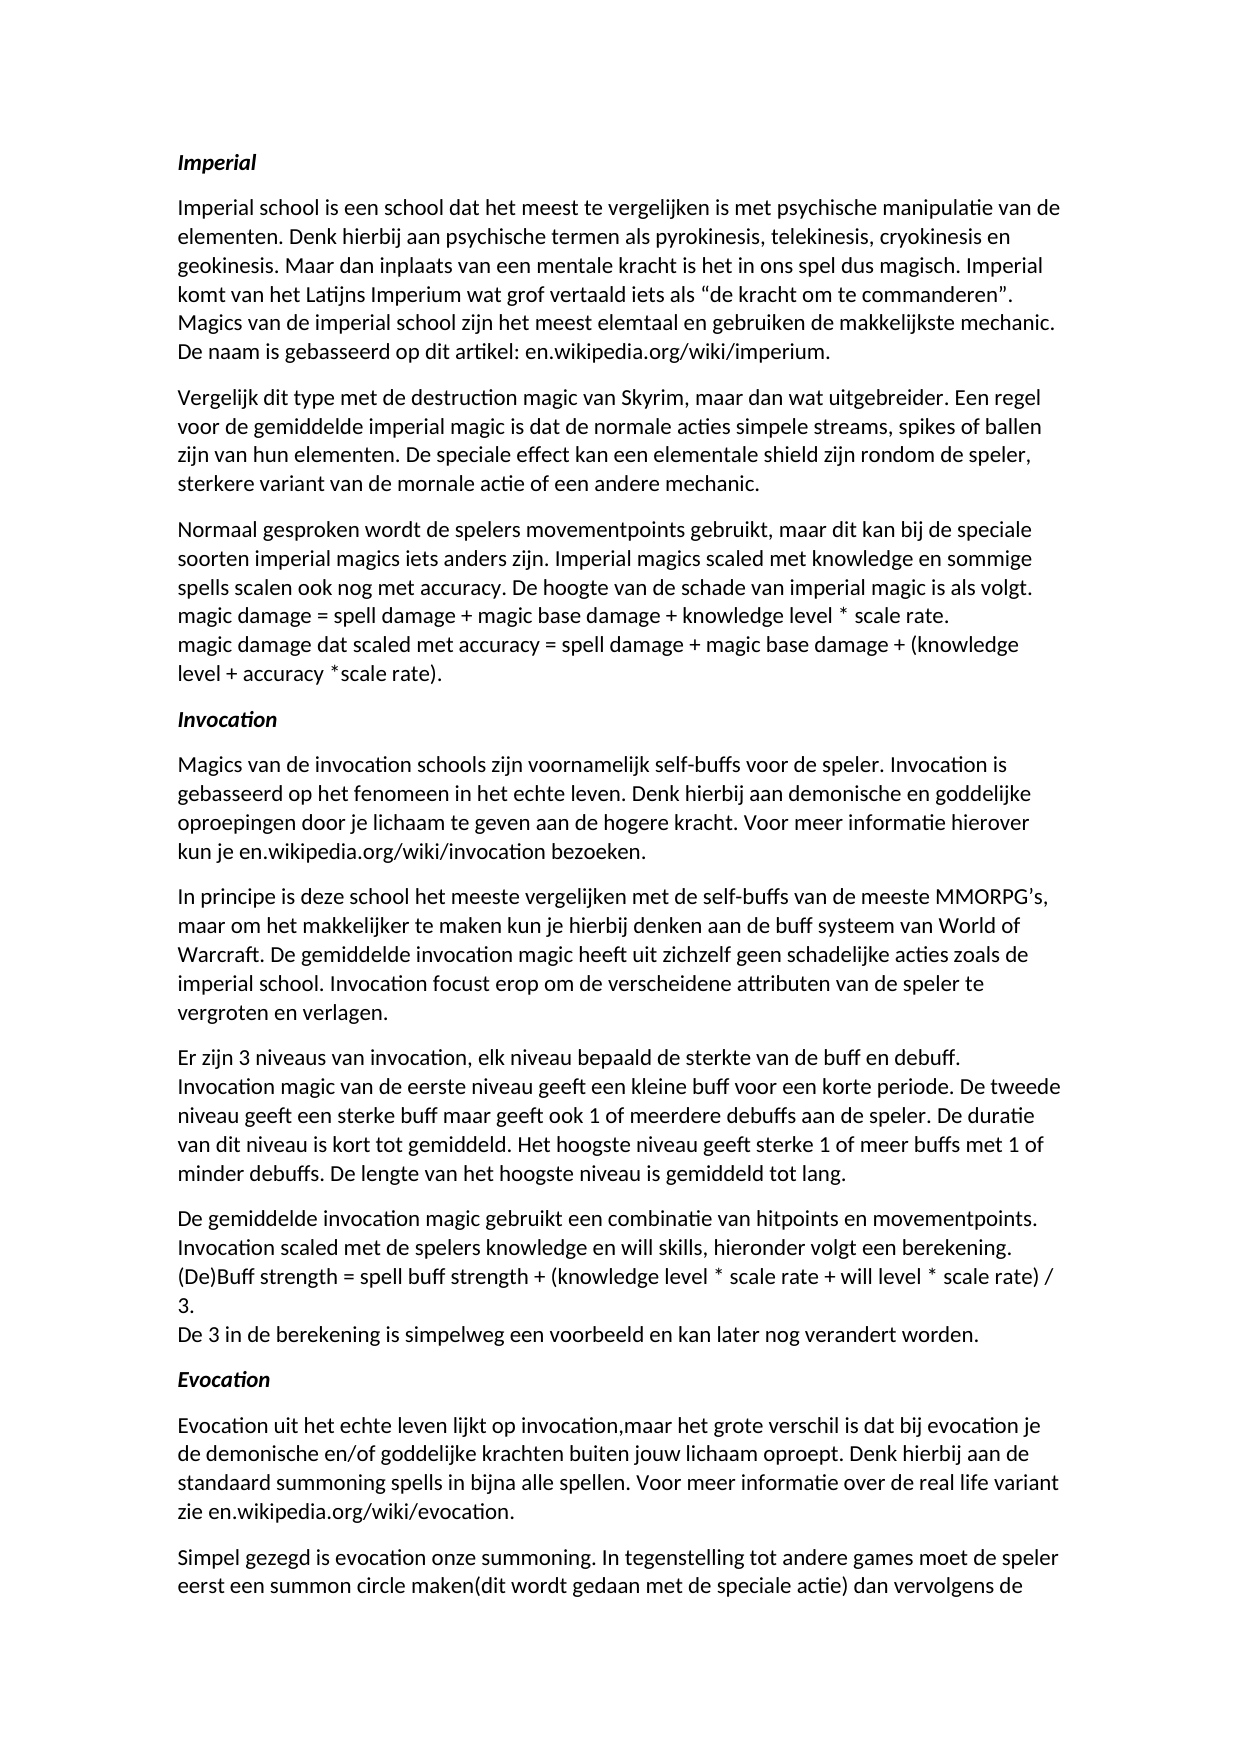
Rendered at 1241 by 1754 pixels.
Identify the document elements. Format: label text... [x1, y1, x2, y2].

text Invocation [177, 705, 1063, 733]
text Imperial [177, 148, 1063, 176]
text Evocation [177, 1365, 1063, 1393]
text De gemiddelde invocation magic gebruikt een combinatie van hitpoints en movementpoints. Invocation scaled met de spelers knowledge en will skills, hieronder volgt een berekening. (De)Buff strength = spell buff strength + (knowledge level * scale rate + will level * scale rate) / 3. De 3 in de berekening is simpelweg een voorbeeld en kan later nog verandert worden. [177, 1204, 1063, 1348]
text Er zijn 3 niveaus van invocation, elk niveau bepaald de sterkte van de buff en debuff. Invocation magic van de eerste niveau geeft een kleine buff voor een korte periode. De tweede niveau geeft een sterke buff maar geeft ook 1 of meerdere debuffs aan de speler. De duratie van dit niveau is kort tot gemiddeld. Het hoogste niveau geeft sterke 1 of meer buffs met 1 of minder debuffs. De lengte van het hoogste niveau is gemiddeld tot lang. [177, 1043, 1063, 1187]
text Magics van de invocation schools zijn voornamelijk self-buffs voor de speler. Invocation is gebasseerd op het fenomeen in het echte leven. Denk hierbij aan demonische en goddelijke oproepingen door je lichaam te geven aan de hogere kracht. Voor meer informatie hierover kun je en.wikipedia.org/wiki/invocation bezoeken. [177, 750, 1063, 865]
text Simpel gezegd is evocation onze summoning. In tegenstelling tot andere games moet de speler eerst een summon circle maken(dit wordt gedaan met de speciale actie) dan vervolgens de [177, 1543, 1063, 1600]
text Evocation uit het echte leven lijkt op invocation,maar het grote verschil is dat bij evocation je de demonische en/of goddelijke krachten buiten jouw lichaam oproept. Denk hierbij aan de standaard summoning spells in bijna alle spellen. Voor meer informatie over de real life variant zie en.wikipedia.org/wiki/evocation. [177, 1411, 1063, 1525]
text Vergelijk dit type met de destruction magic van Skyrim, maar dan wat uitgebreider. Een regel voor de gemiddelde imperial magic is dat de normale acties simpele streams, spikes of ballen zijn van hun elementen. De speciale effect kan een elementale shield zijn rondom de speler, sterkere variant van de mornale actie of een andere mechanic. [177, 383, 1063, 497]
text Imperial school is een school dat het meest te vergelijken is met psychische manipulatie van de elementen. Denk hierbij aan psychische termen als pyrokinesis, telekinesis, cryokinesis en geokinesis. Maar dan inplaats van een mentale kracht is het in ons spel dus magisch. Imperial komt van het Latijns Imperium wat grof vertaald iets als “de kracht om te commanderen”. Magics van de imperial school zijn het meest elemtaal en gebruiken de makkelijkste mechanic. De naam is gebasseerd op dit artikel: en.wikipedia.org/wiki/imperium. [177, 193, 1063, 365]
text Normaal gesproken wordt de spelers movementpoints gebruikt, maar dit kan bij de speciale soorten imperial magics iets anders zijn. Imperial magics scaled met knowledge en sommige spells scalen ook nog met accuracy. De hoogte van de schade van imperial magic is als volgt. magic damage = spell damage + magic base damage + knowledge level * scale rate. magic damage dat scaled met accuracy = spell damage + magic base damage + (knowledge level + accuracy *scale rate). [177, 515, 1063, 687]
text In principe is deze school het meeste vergelijken met de self-buffs van de meeste MMORPG’s, maar om het makkelijker te maken kun je hierbij denken aan de buff systeem van World of Warcraft. De gemiddelde invocation magic heeft uit zichzelf geen schadelijke acties zoals de imperial school. Invocation focust erop om de verscheidene attributen van de speler te vergroten en verlagen. [177, 882, 1063, 1026]
